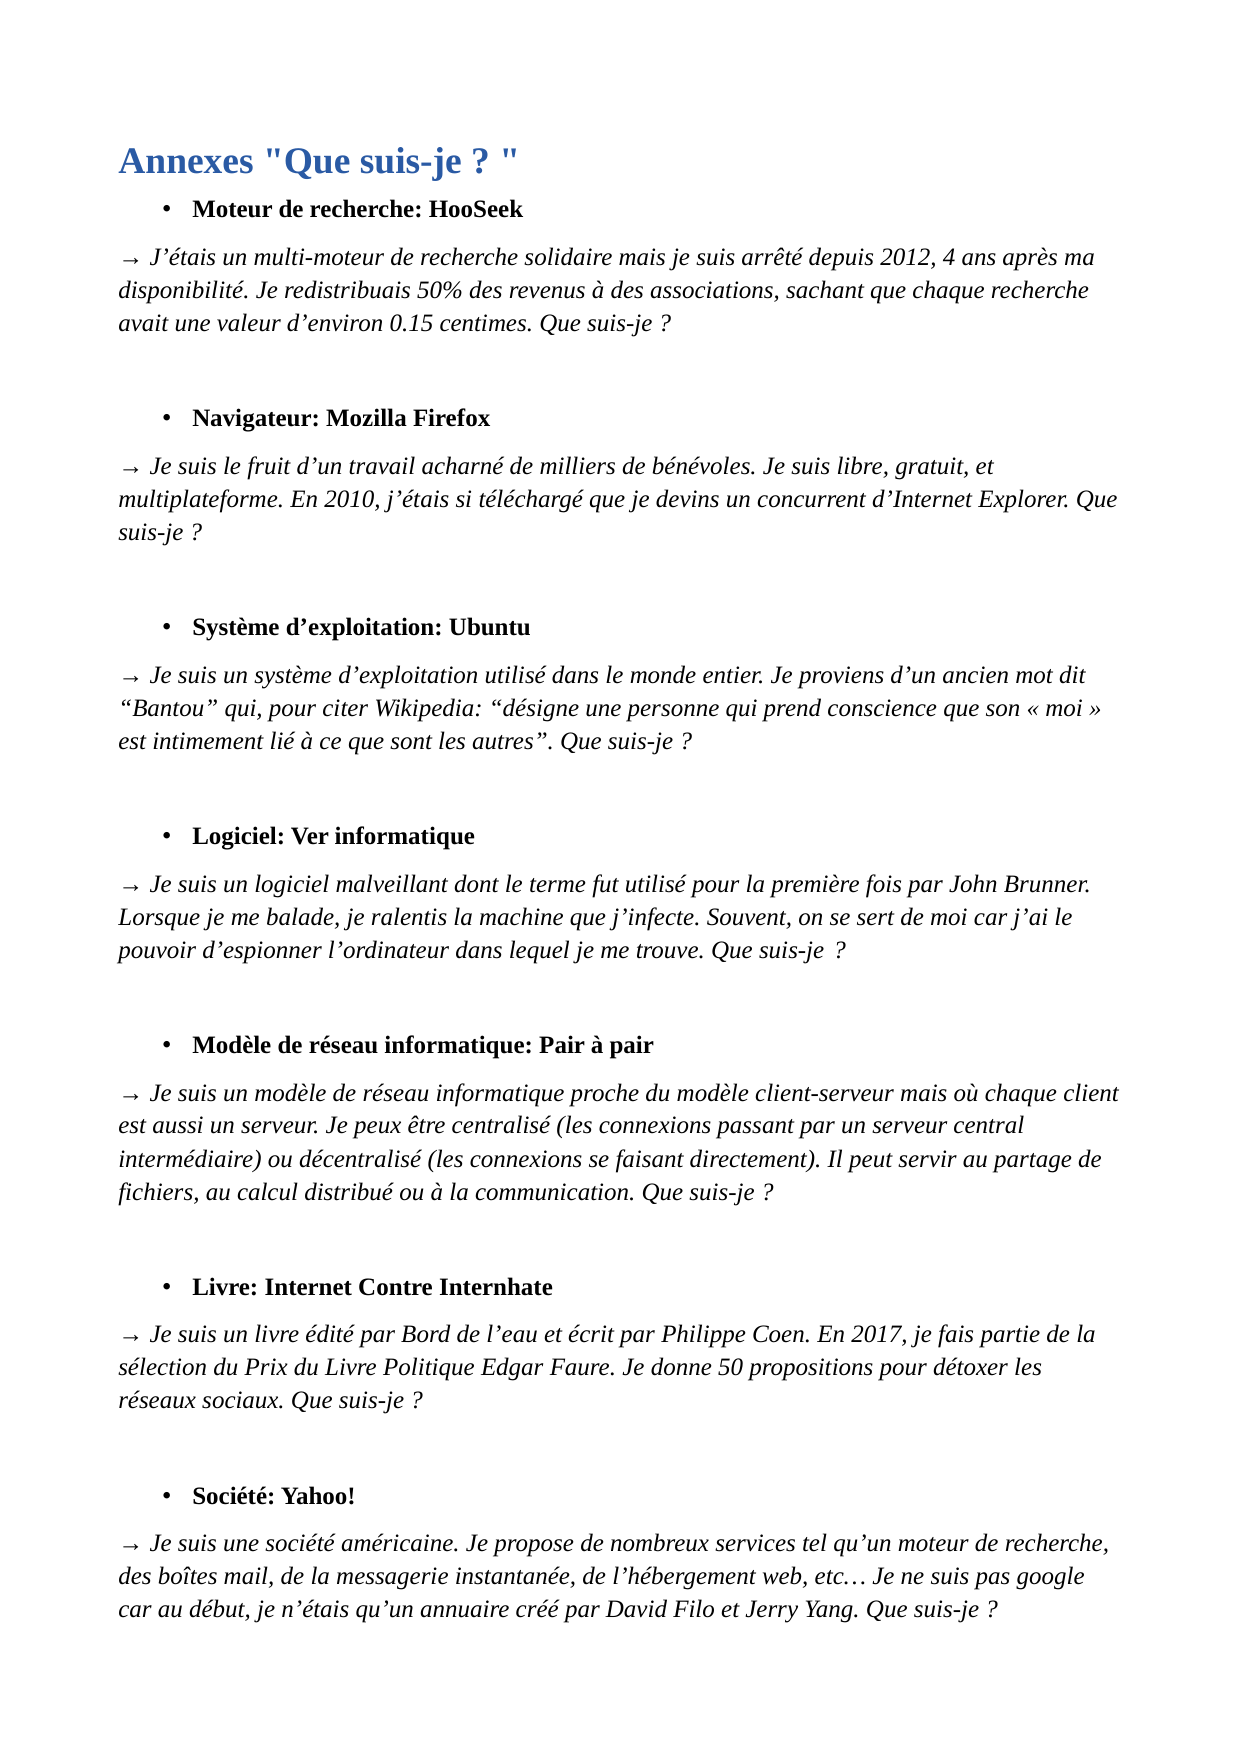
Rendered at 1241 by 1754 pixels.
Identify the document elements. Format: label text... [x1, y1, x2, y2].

list Navigateur: Mozilla Firefox [162, 403, 1122, 432]
text → Je suis un livre édité par Bord de l’eau et écrit par Philippe Coen. En 2017, je fais partie de la sélection du Prix du Livre Politique Edgar Faure. Je donne 50 propositions pour détoxer les réseaux sociaux. Que suis-je ? [118, 1319, 1122, 1414]
list Système d’exploitation: Ubuntu [162, 612, 1122, 641]
text → Je suis le fruit d’un travail acharné de milliers de bénévoles. Je suis libre, gratuit, et multiplateforme. En 2010, j’étais si téléchargé que je devins un concurrent d’Internet Explorer. Que suis-je ? [118, 451, 1122, 546]
subtitle Annexes "Que suis-je ? " [118, 139, 1122, 182]
text → Je suis une société américaine. Je propose de nombreux services tel qu’un moteur de recherche, des boîtes mail, de la messagerie instantanée, de l’hébergement web, etc… Je ne suis pas google car au début, je n’étais qu’un annuaire créé par David Filo et Jerry Yang. Que suis-je ? [118, 1528, 1122, 1623]
list Livre: Internet Contre Internhate [162, 1272, 1122, 1301]
text → Je suis un système d’exploitation utilisé dans le monde entier. Je proviens d’un ancien mot dit “Bantou” qui, pour citer Wikipedia: “désigne une personne qui prend conscience que son « moi » est intimement lié à ce que sont les autres”. Que suis-je ? [118, 660, 1122, 755]
text → Je suis un logiciel malveillant dont le terme fut utilisé pour la première fois par John Brunner. Lorsque je me balade, je ralentis la machine que j’infecte. Souvent, on se sert de moi car j’ai le pouvoir d’espionner l’ordinateur dans lequel je me trouve. Que suis-je ? [118, 869, 1122, 963]
list Logiciel: Ver informatique [162, 821, 1122, 850]
text → J’étais un multi-moteur de recherche solidaire mais je suis arrêté depuis 2012, 4 ans après ma disponibilité. Je redistribuais 50% des revenus à des associations, sachant que chaque recherche avait une valeur d’environ 0.15 centimes. Que suis-je ? [118, 242, 1122, 337]
list Moteur de recherche: HooSeek [162, 194, 1122, 223]
text → Je suis un modèle de réseau informatique proche du modèle client-serveur mais où chaque client est aussi un serveur. Je peux être centralisé (les connexions passant par un serveur central intermédiaire) ou décentralisé (les connexions se faisant directement). Il peut servir au partage de fichiers, au calcul distribué ou à la communication. Que suis-je ? [118, 1078, 1122, 1205]
list Modèle de réseau informatique: Pair à pair [162, 1030, 1122, 1059]
list Société: Yahoo! [162, 1481, 1122, 1509]
